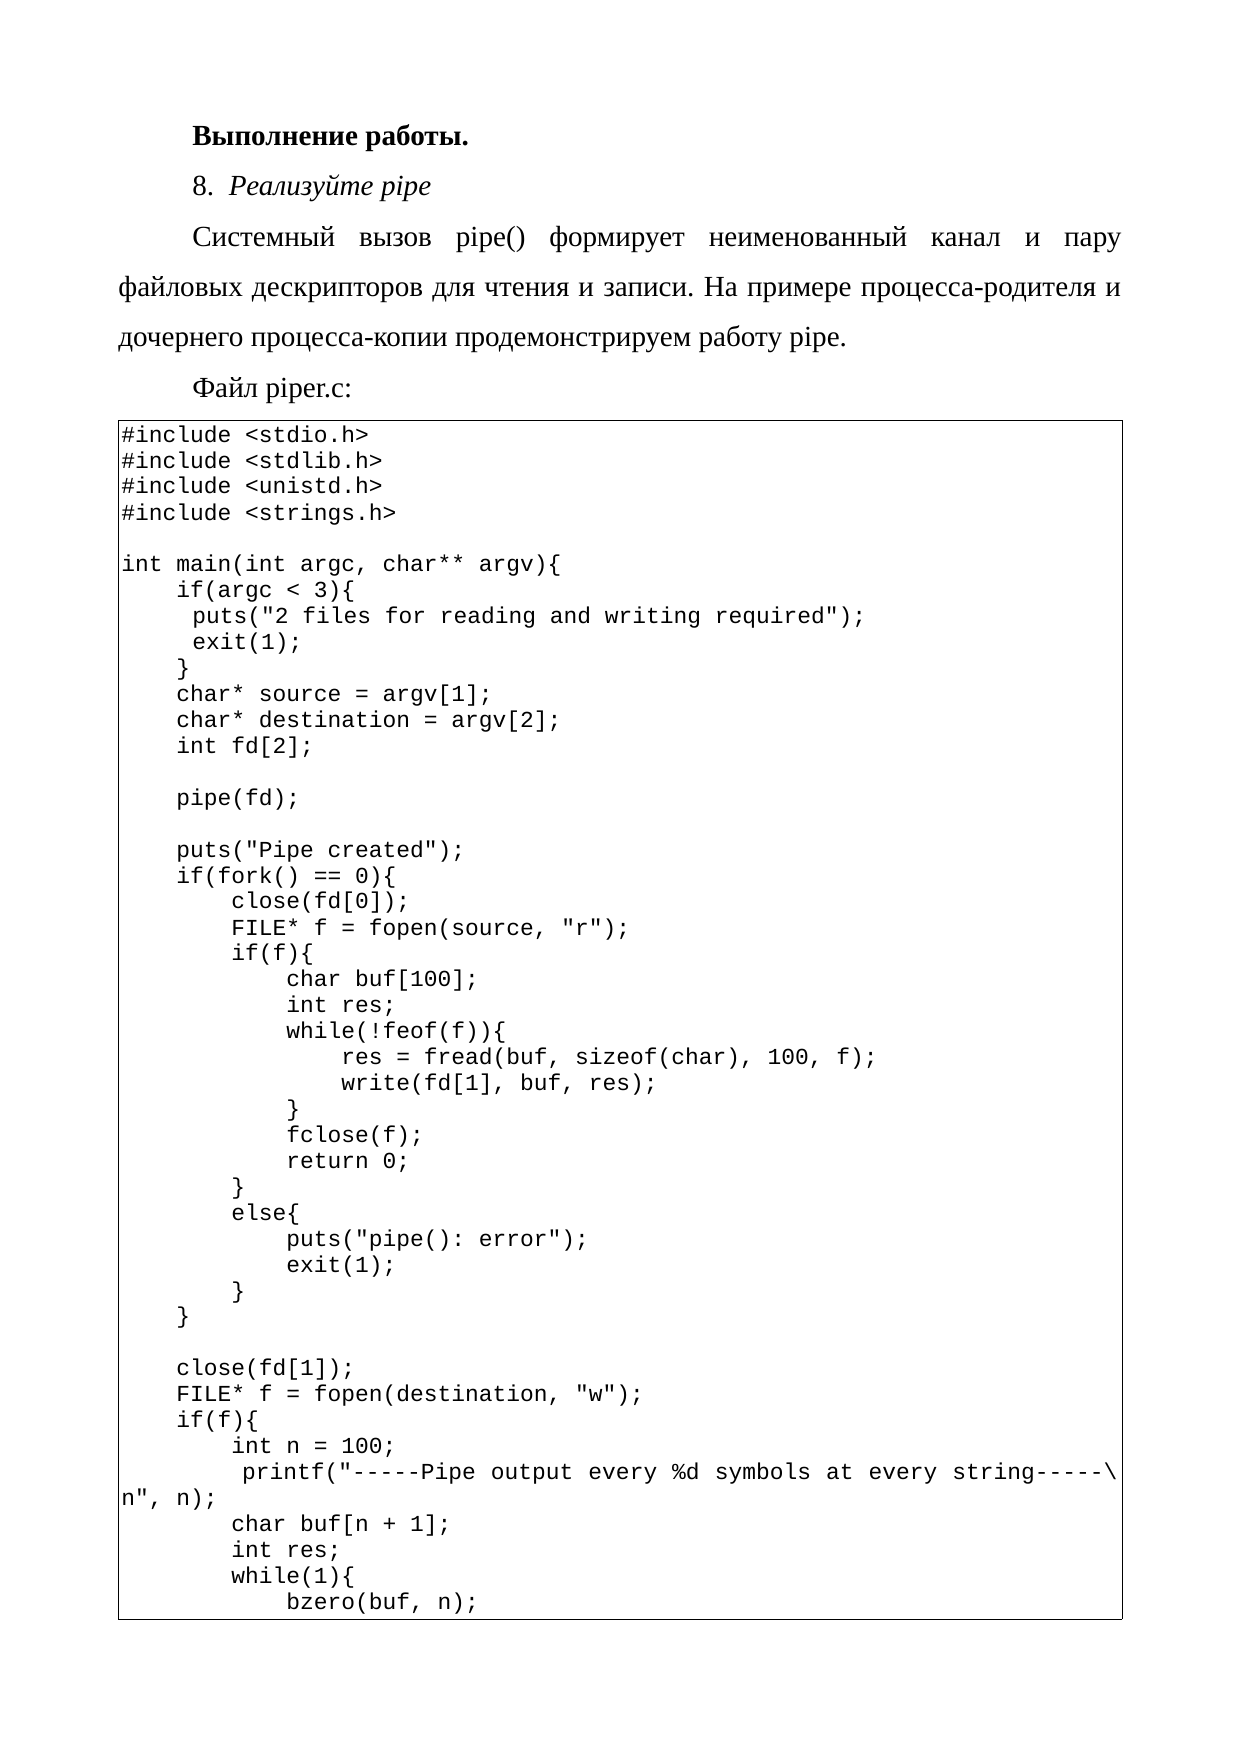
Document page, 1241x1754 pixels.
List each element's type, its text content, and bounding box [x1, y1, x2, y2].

text #include <stdlib.h> [119, 446, 1122, 472]
text bzero(buf, n); [119, 1587, 1122, 1619]
text char buf[n + 1]; [119, 1509, 1122, 1535]
text while(1){ [119, 1561, 1122, 1587]
text FILE* f = fopen(destination, "w"); [119, 1380, 1122, 1406]
text close(fd[1]); [119, 1354, 1122, 1380]
text FILE* f = fopen(source, "r"); [119, 913, 1122, 939]
text else{ [119, 1198, 1122, 1224]
text int res; [119, 1535, 1122, 1561]
text Системный вызов pipe() формирует неименованный канал и пару файловых дескрипторов для чтения и записи. На примере процесса-родителя и дочернего процесса-копии продемонстрируем работу pipe. [118, 219, 1122, 353]
text } [119, 653, 1122, 679]
text int n = 100; [119, 1432, 1122, 1457]
text 8. Реализуйте pipe [118, 168, 1122, 202]
text } [119, 1302, 1122, 1331]
text puts("pipe(): error"); [119, 1224, 1122, 1250]
text if(f){ [119, 1406, 1122, 1432]
text char buf[100]; [119, 965, 1122, 991]
text } [119, 1276, 1122, 1302]
text write(fd[1], buf, res); [119, 1068, 1122, 1094]
text pipe(fd); [119, 783, 1122, 812]
text #include <strings.h> [119, 498, 1122, 527]
text char* destination = argv[2]; [119, 705, 1122, 731]
text } [119, 1094, 1122, 1120]
text exit(1); [119, 627, 1122, 653]
text if(f){ [119, 939, 1122, 965]
text int main(int argc, char** argv){ [119, 550, 1122, 576]
text return 0; [119, 1146, 1122, 1172]
text while(!feof(f)){ [119, 1017, 1122, 1042]
text Файл piper.c: [118, 370, 1122, 403]
text if(argc < 3){ [119, 576, 1122, 602]
text exit(1); [119, 1250, 1122, 1276]
text puts("Pipe created"); [119, 835, 1122, 861]
text if(fork() == 0){ [119, 861, 1122, 887]
text #include <unistd.h> [119, 472, 1122, 498]
text close(fd[0]); [119, 887, 1122, 913]
text Выполнение работы. [118, 118, 1122, 152]
text res = fread(buf, sizeof(char), 100, f); [119, 1042, 1122, 1068]
text int fd[2]; [119, 731, 1122, 760]
text char* source = argv[1]; [119, 679, 1122, 705]
text puts("2 files for reading and writing required"); [119, 602, 1122, 627]
text #include <stdio.h> [119, 421, 1122, 446]
text printf("-----Pipe output every %d symbols at every string-----\n", n); [119, 1457, 1122, 1509]
text } [119, 1172, 1122, 1198]
text int res; [119, 991, 1122, 1017]
text fclose(f); [119, 1120, 1122, 1146]
